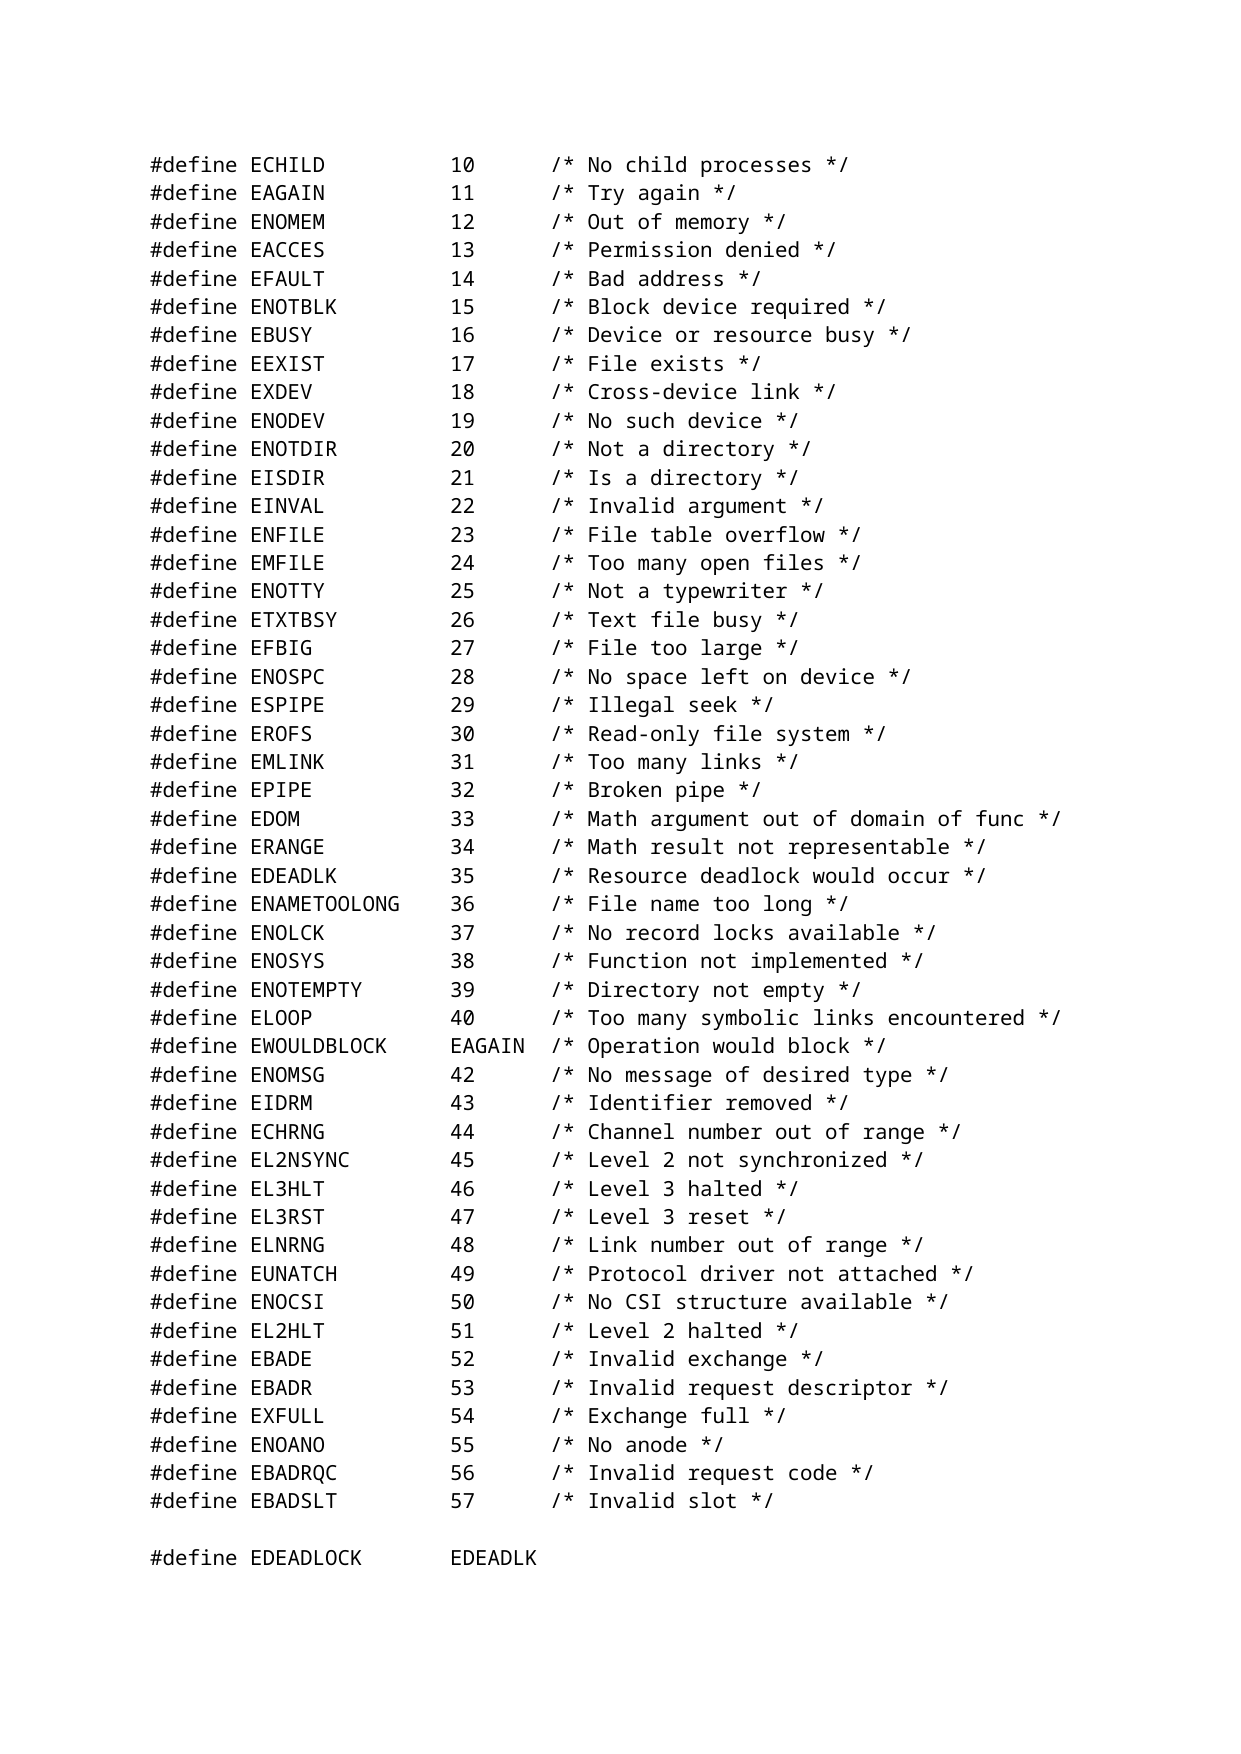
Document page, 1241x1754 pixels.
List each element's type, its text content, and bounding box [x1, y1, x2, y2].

text #define EBADE 52 /* Invalid exchange */ [150, 1344, 1090, 1373]
text #define ENFILE 23 /* File table overflow */ [150, 520, 1090, 548]
text #define EUNATCH 49 /* Protocol driver not attached */ [150, 1259, 1090, 1287]
text #define EPIPE 32 /* Broken pipe */ [150, 776, 1090, 804]
text #define EEXIST 17 /* File exists */ [150, 349, 1090, 377]
text #define EWOULDBLOCK EAGAIN /* Operation would block */ [150, 1032, 1090, 1060]
text #define EDOM 33 /* Math argument out of domain of func */ [150, 804, 1090, 832]
text #define EROFS 30 /* Read-only file system */ [150, 719, 1090, 747]
text #define ENOLCK 37 /* No record locks available */ [150, 918, 1090, 946]
text #define ETXTBSY 26 /* Text file busy */ [150, 605, 1090, 633]
text #define ENOCSI 50 /* No CSI structure available */ [150, 1287, 1090, 1316]
text #define ENOSYS 38 /* Function not implemented */ [150, 946, 1090, 975]
text #define ENOMSG 42 /* No message of desired type */ [150, 1060, 1090, 1088]
text #define EL3RST 47 /* Level 3 reset */ [150, 1202, 1090, 1231]
text #define EISDIR 21 /* Is a directory */ [150, 463, 1090, 491]
text #define EMFILE 24 /* Too many open files */ [150, 548, 1090, 577]
text #define EBADSLT 57 /* Invalid slot */ [150, 1487, 1090, 1515]
text #define EMLINK 31 /* Too many links */ [150, 747, 1090, 776]
text #define ELOOP 40 /* Too many symbolic links encountered */ [150, 1003, 1090, 1032]
text #define EXFULL 54 /* Exchange full */ [150, 1401, 1090, 1430]
text #define EBUSY 16 /* Device or resource busy */ [150, 321, 1090, 349]
text #define ENOANO 55 /* No anode */ [150, 1430, 1090, 1458]
text #define ENOSPC 28 /* No space left on device */ [150, 662, 1090, 690]
text #define EBADRQC 56 /* Invalid request code */ [150, 1458, 1090, 1487]
text #define EDEADLK 35 /* Resource deadlock would occur */ [150, 861, 1090, 889]
text #define ENOTBLK 15 /* Block device required */ [150, 292, 1090, 321]
text #define ENOMEM 12 /* Out of memory */ [150, 207, 1090, 235]
text #define EACCES 13 /* Permission denied */ [150, 235, 1090, 264]
text #define ECHRNG 44 /* Channel number out of range */ [150, 1117, 1090, 1145]
text #define EL2NSYNC 45 /* Level 2 not synchronized */ [150, 1145, 1090, 1174]
text #define EL3HLT 46 /* Level 3 halted */ [150, 1174, 1090, 1202]
text #define EXDEV 18 /* Cross-device link */ [150, 377, 1090, 406]
text #define EDEADLOCK EDEADLK [150, 1543, 1090, 1572]
text #define ENODEV 19 /* No such device */ [150, 406, 1090, 434]
text #define EAGAIN 11 /* Try again */ [150, 178, 1090, 207]
text #define ERANGE 34 /* Math result not representable */ [150, 832, 1090, 861]
text #define ENOTDIR 20 /* Not a directory */ [150, 434, 1090, 463]
text #define EFAULT 14 /* Bad address */ [150, 264, 1090, 292]
text #define EIDRM 43 /* Identifier removed */ [150, 1088, 1090, 1117]
text #define EFBIG 27 /* File too large */ [150, 633, 1090, 662]
text #define ELNRNG 48 /* Link number out of range */ [150, 1231, 1090, 1259]
text #define ENAMETOOLONG 36 /* File name too long */ [150, 889, 1090, 918]
text #define EINVAL 22 /* Invalid argument */ [150, 491, 1090, 520]
text #define ECHILD 10 /* No child processes */ [150, 150, 1090, 178]
text #define EBADR 53 /* Invalid request descriptor */ [150, 1373, 1090, 1401]
text #define EL2HLT 51 /* Level 2 halted */ [150, 1316, 1090, 1344]
text #define ENOTEMPTY 39 /* Directory not empty */ [150, 975, 1090, 1003]
text #define ESPIPE 29 /* Illegal seek */ [150, 690, 1090, 719]
text #define ENOTTY 25 /* Not a typewriter */ [150, 577, 1090, 605]
